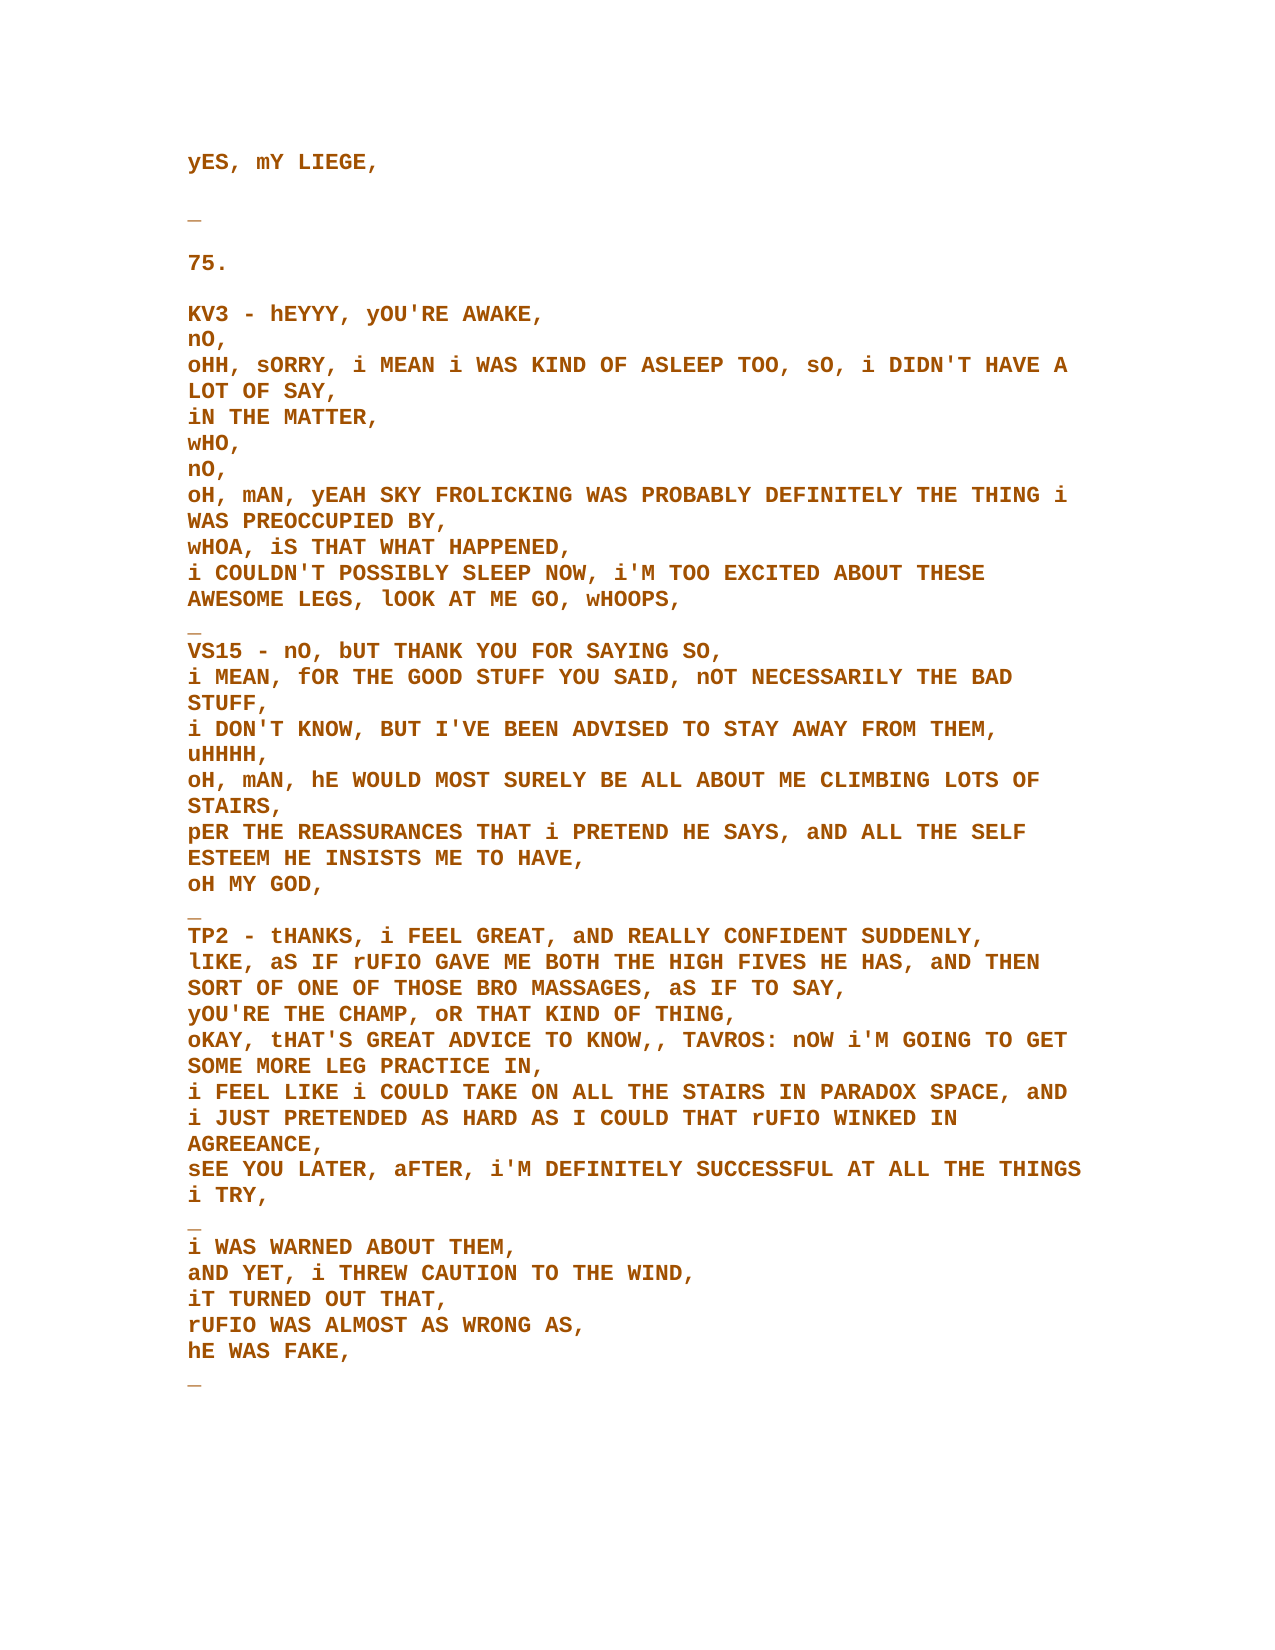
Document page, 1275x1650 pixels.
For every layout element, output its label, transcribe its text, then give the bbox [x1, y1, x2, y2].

text wHOA, iS THAT WHAT HAPPENED, [187, 535, 1087, 561]
text _ [187, 201, 1087, 227]
text yES, mY LIEGE, [187, 150, 1087, 176]
text 75. [187, 251, 1087, 277]
text KV3 - hEYYY, yOU'RE AWAKE, [187, 302, 1087, 328]
text oH, mAN, hE WOULD MOST SURELY BE ALL ABOUT ME CLIMBING LOTS OF STAIRS, [187, 769, 1087, 821]
text i FEEL LIKE i COULD TAKE ON ALL THE STAIRS IN PARADOX SPACE, aND i JUST PRETENDED AS HARD AS I COULD THAT rUFIO WINKED IN AGREEANCE, [187, 1080, 1087, 1158]
text sEE YOU LATER, aFTER, i'M DEFINITELY SUCCESSFUL AT ALL THE THINGS i TRY, [187, 1158, 1087, 1210]
text pER THE REASSURANCES THAT i PRETEND HE SAYS, aND ALL THE SELF ESTEEM HE INSISTS ME TO HAVE, [187, 821, 1087, 872]
text i MEAN, fOR THE GOOD STUFF YOU SAID, nOT NECESSARILY THE BAD STUFF, [187, 665, 1087, 717]
text i WAS WARNED ABOUT THEM, [187, 1236, 1087, 1262]
text oHH, sORRY, i MEAN i WAS KIND OF ASLEEP TOO, sO, i DIDN'T HAVE A LOT OF SAY, [187, 354, 1087, 406]
text oH, mAN, yEAH SKY FROLICKING WAS PROBABLY DEFINITELY THE THING i WAS PREOCCUPIED BY, [187, 483, 1087, 535]
text _ [187, 1210, 1087, 1236]
text TP2 - tHANKS, i FEEL GREAT, aND REALLY CONFIDENT SUDDENLY, [187, 924, 1087, 950]
text i COULDN'T POSSIBLY SLEEP NOW, i'M TOO EXCITED ABOUT THESE AWESOME LEGS, lOOK AT ME GO, wHOOPS, [187, 561, 1087, 613]
text _ [187, 898, 1087, 924]
text nO, [187, 457, 1087, 483]
text uHHHH, [187, 743, 1087, 769]
text wHO, [187, 432, 1087, 457]
text iT TURNED OUT THAT, [187, 1287, 1087, 1313]
text nO, [187, 328, 1087, 354]
text _ [187, 613, 1087, 639]
text _ [187, 1365, 1087, 1391]
text iN THE MATTER, [187, 406, 1087, 432]
text lIKE, aS IF rUFIO GAVE ME BOTH THE HIGH FIVES HE HAS, aND THEN SORT OF ONE OF THOSE BRO MASSAGES, aS IF TO SAY, [187, 950, 1087, 1002]
text hE WAS FAKE, [187, 1339, 1087, 1365]
text yOU'RE THE CHAMP, oR THAT KIND OF THING, [187, 1002, 1087, 1028]
text rUFIO WAS ALMOST AS WRONG AS, [187, 1313, 1087, 1339]
text VS15 - nO, bUT THANK YOU FOR SAYING SO, [187, 639, 1087, 665]
text aND YET, i THREW CAUTION TO THE WIND, [187, 1262, 1087, 1287]
text i DON'T KNOW, BUT I'VE BEEN ADVISED TO STAY AWAY FROM THEM, [187, 717, 1087, 743]
text oKAY, tHAT'S GREAT ADVICE TO KNOW,, TAVROS: nOW i'M GOING TO GET SOME MORE LEG PRACTICE IN, [187, 1028, 1087, 1080]
text oH MY GOD, [187, 872, 1087, 898]
